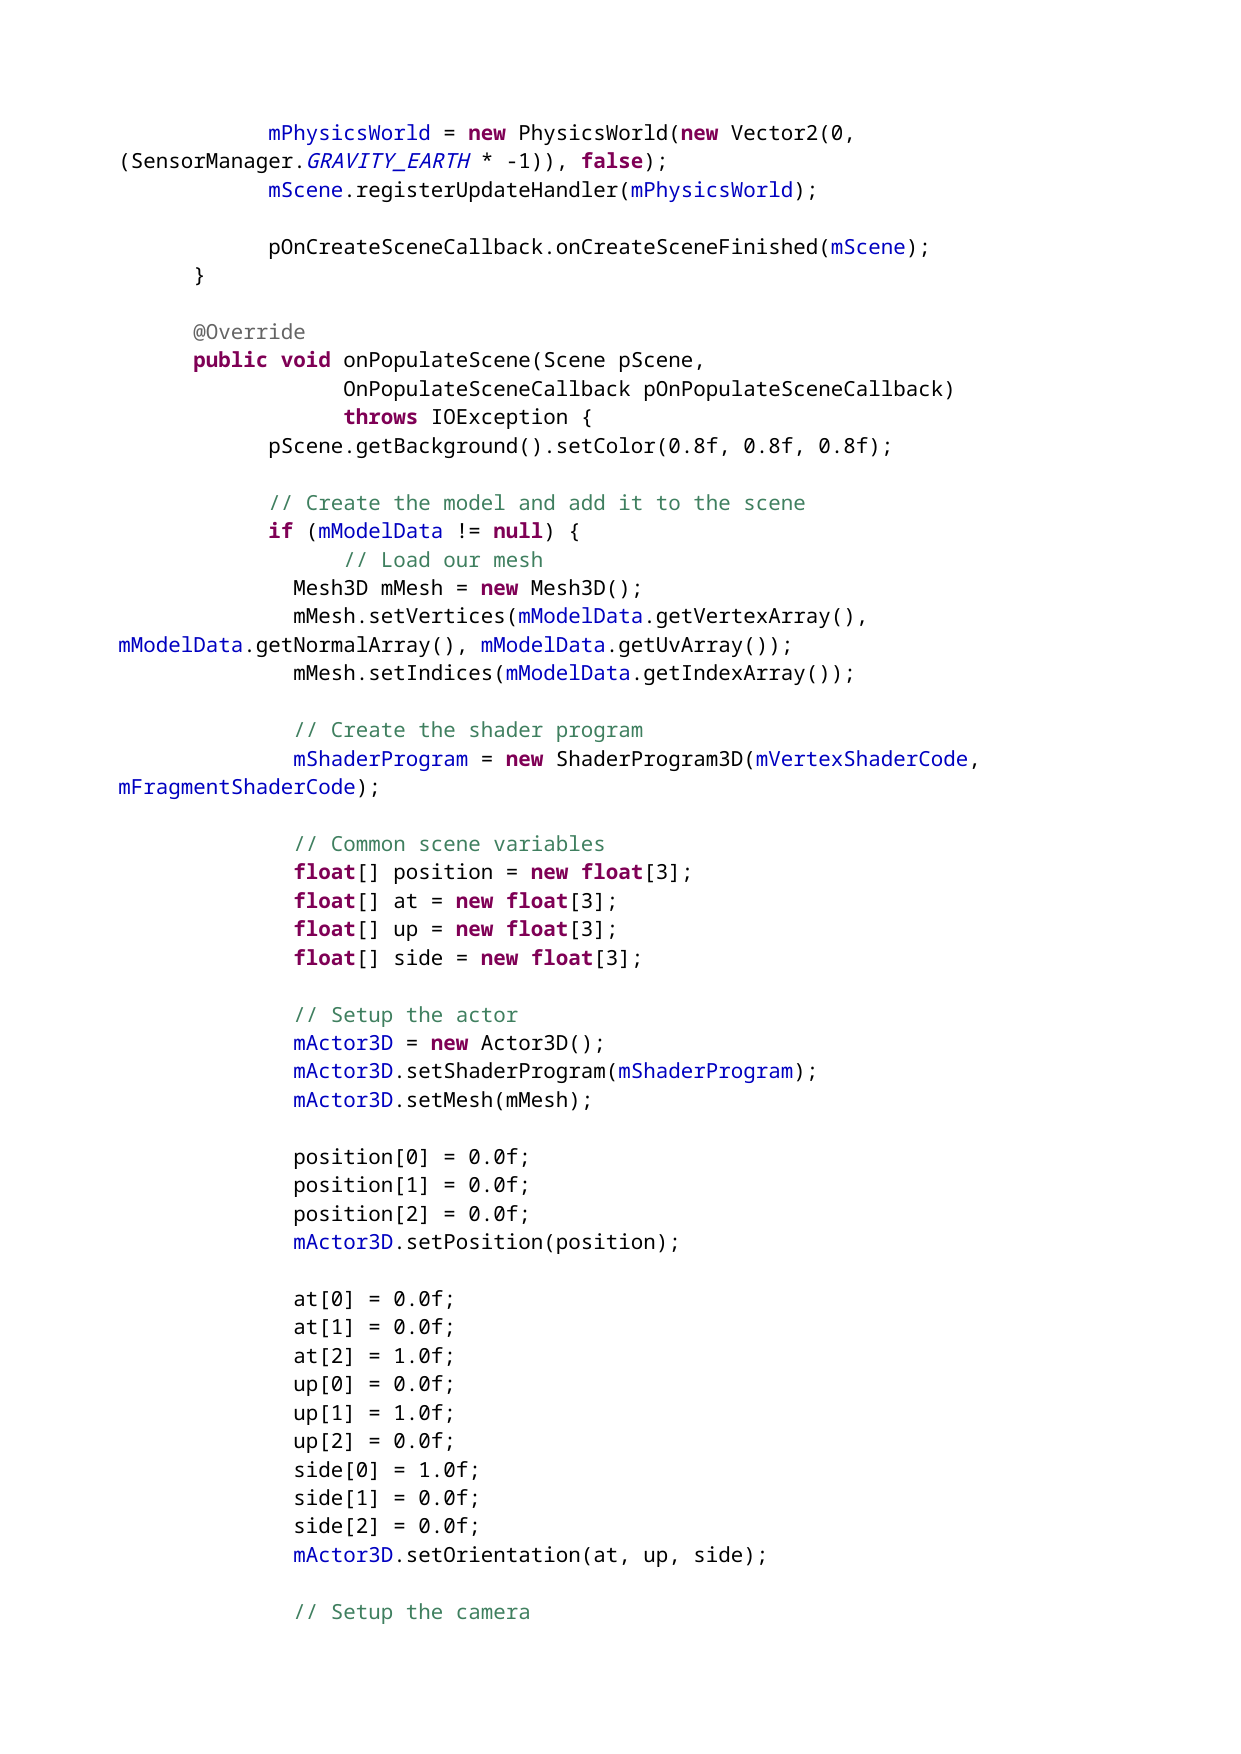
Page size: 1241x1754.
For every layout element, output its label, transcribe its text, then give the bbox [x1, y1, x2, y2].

text at[2] = 1.0f; [118, 1341, 1122, 1369]
text mActor3D.setPosition(position); [118, 1227, 1122, 1256]
text mActor3D = new Actor3D(); [118, 1028, 1122, 1057]
text position[1] = 0.0f; [118, 1170, 1122, 1199]
text mScene.registerUpdateHandler(mPhysicsWorld); [118, 175, 1122, 203]
text mActor3D.setMesh(mMesh); [118, 1085, 1122, 1113]
text float[] side = new float[3]; [118, 943, 1122, 971]
text // Common scene variables [118, 829, 1122, 857]
text mActor3D.setShaderProgram(mShaderProgram); [118, 1057, 1122, 1085]
text float[] position = new float[3]; [118, 857, 1122, 886]
text // Setup the camera [118, 1597, 1122, 1625]
text pScene.getBackground().setColor(0.8f, 0.8f, 0.8f); [118, 431, 1122, 459]
text // Setup the actor [118, 1000, 1122, 1028]
text } [118, 260, 1122, 289]
text if (mModelData != null) { [118, 516, 1122, 545]
text up[1] = 1.0f; [118, 1398, 1122, 1426]
text Mesh3D mMesh = new Mesh3D(); [118, 573, 1122, 602]
text mActor3D.setOrientation(at, up, side); [118, 1540, 1122, 1568]
text mPhysicsWorld = new PhysicsWorld(new Vector2(0, (SensorManager.GRAVITY_EARTH * -1)), false); [118, 118, 1122, 175]
text // Create the model and add it to the scene [118, 488, 1122, 516]
text float[] at = new float[3]; [118, 886, 1122, 914]
text up[2] = 0.0f; [118, 1426, 1122, 1455]
text @Override [118, 317, 1122, 346]
text public void onPopulateScene(Scene pScene, [118, 346, 1122, 374]
text mShaderProgram = new ShaderProgram3D(mVertexShaderCode, mFragmentShaderCode); [118, 744, 1122, 801]
text OnPopulateSceneCallback pOnPopulateSceneCallback) [118, 374, 1122, 402]
text up[0] = 0.0f; [118, 1369, 1122, 1398]
text at[0] = 0.0f; [118, 1284, 1122, 1312]
text position[2] = 0.0f; [118, 1199, 1122, 1227]
text pOnCreateSceneCallback.onCreateSceneFinished(mScene); [118, 232, 1122, 260]
text mMesh.setIndices(mModelData.getIndexArray()); [118, 658, 1122, 687]
text at[1] = 0.0f; [118, 1312, 1122, 1341]
text float[] up = new float[3]; [118, 914, 1122, 943]
text position[0] = 0.0f; [118, 1142, 1122, 1170]
text // Load our mesh [118, 545, 1122, 573]
text side[1] = 0.0f; [118, 1483, 1122, 1512]
text side[0] = 1.0f; [118, 1455, 1122, 1483]
text // Create the shader program [118, 715, 1122, 744]
text throws IOException { [118, 402, 1122, 431]
text mMesh.setVertices(mModelData.getVertexArray(), mModelData.getNormalArray(), mModelData.getUvArray()); [118, 602, 1122, 658]
text side[2] = 0.0f; [118, 1512, 1122, 1540]
